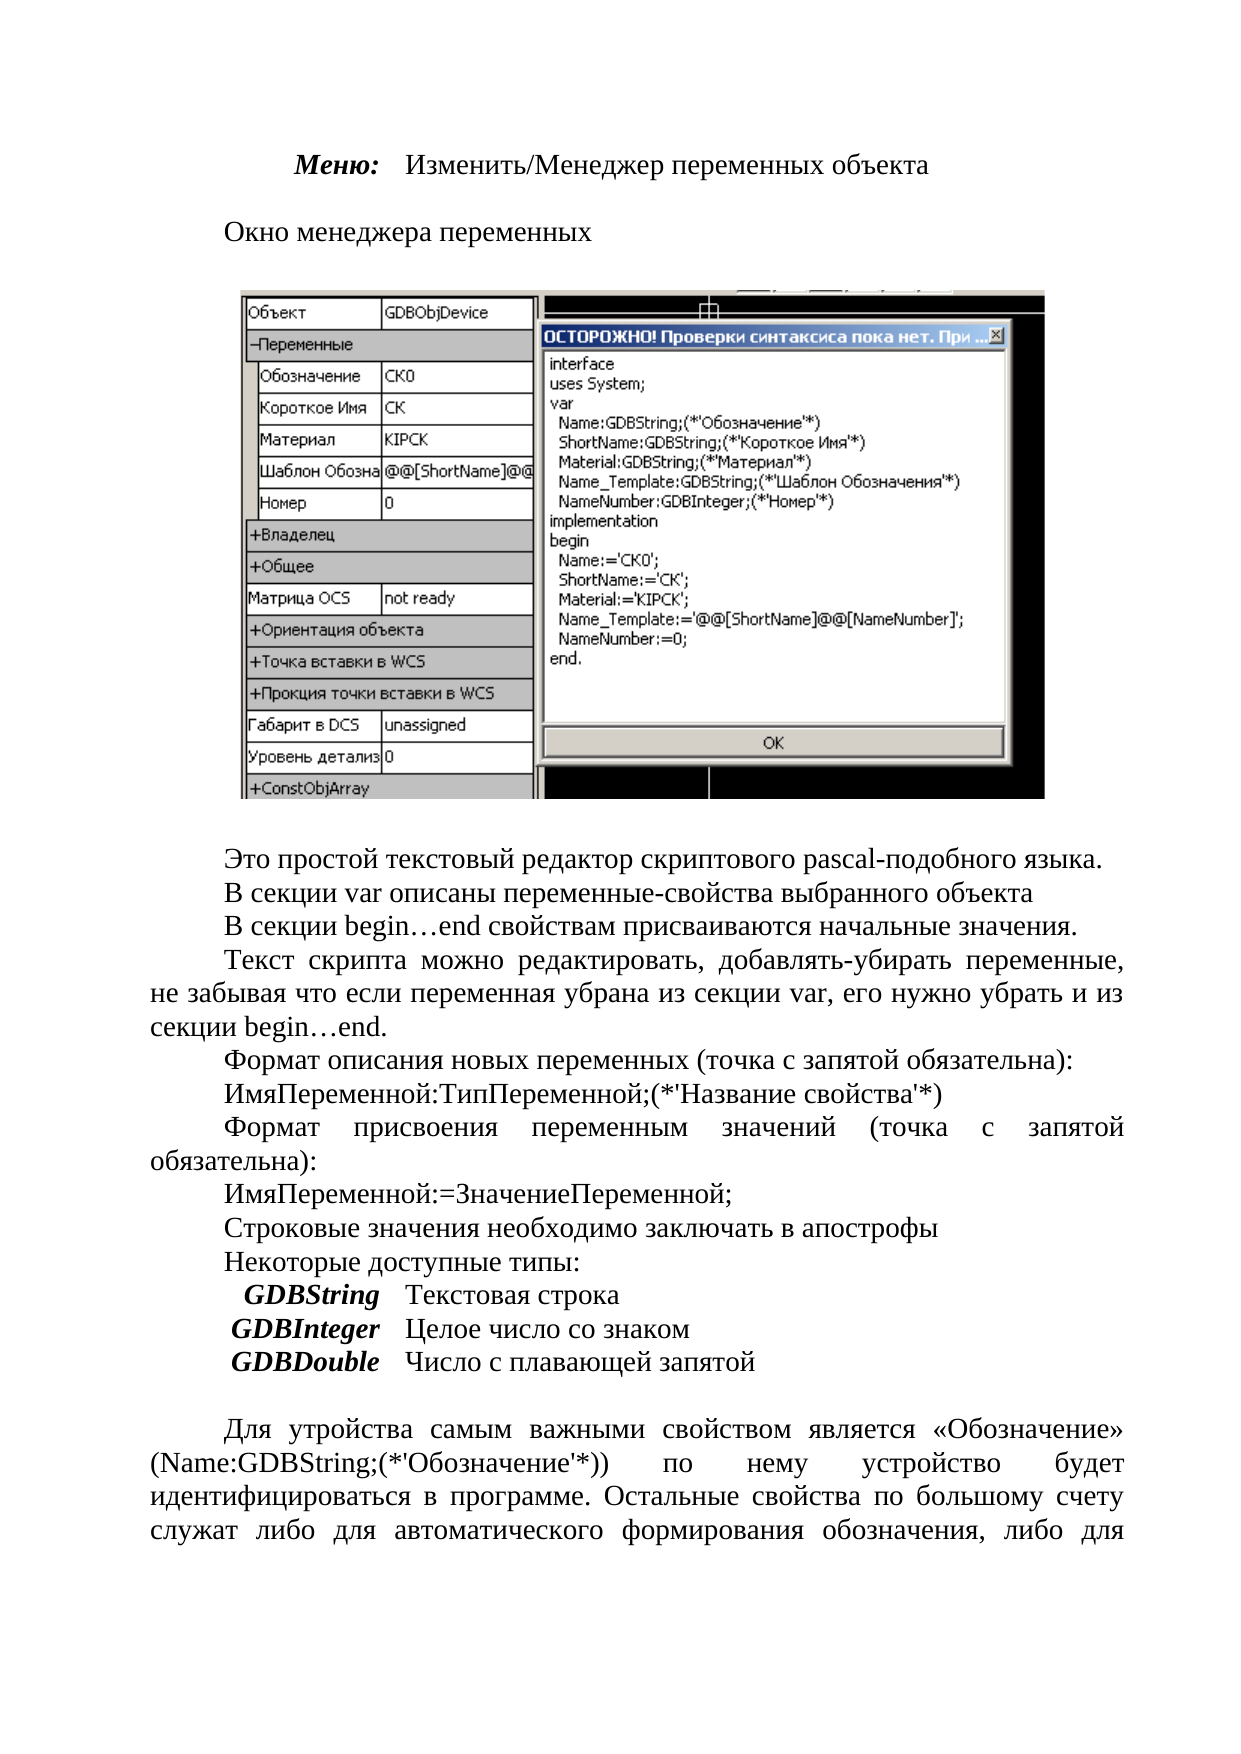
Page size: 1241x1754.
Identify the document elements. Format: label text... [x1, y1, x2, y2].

text Формат присвоения переменным значений (точка с запятой обязательна): [150, 1109, 1125, 1177]
text Некоторые доступные типы: [150, 1244, 1125, 1277]
text Формат описания новых переменных (точка с запятой обязательна): [150, 1042, 1125, 1076]
text Строковые значения необходимо заключать в апострофы [150, 1210, 1125, 1244]
text Это простой текстовый редактор скриптового pascal-подобного языка. [150, 841, 1125, 875]
text ИмяПеременной:ТипПеременной;(*'Название свойства'*) [150, 1076, 1125, 1109]
table_cell GDBInteger [139, 1311, 394, 1344]
text ИмяПеременной:=ЗначениеПеременной; [150, 1177, 1125, 1210]
text Текст скрипта можно редактировать, добавлять-убирать переменные, не забывая что если переменная убрана из секции var, его нужно убрать и из секции begin…end. [150, 942, 1125, 1042]
text В секции begin…end свойствам присваиваются начальные значения. [150, 908, 1125, 942]
table_cell GDBDouble [139, 1344, 394, 1378]
table_header GDBString [139, 1277, 394, 1311]
table_cell Изменить/Менеджер переменных объекта [394, 147, 1039, 180]
text Для утройства самым важными свойством является «Обозначение» (Name:GDBString;(*'Обозначение'*)) по нему устройство будет идентифицироваться в программе. Остальные свойства по большому счету служат либо для автоматического формирования обозначения, либо для [150, 1411, 1125, 1546]
table_cell Меню: [139, 147, 394, 180]
text Окно менеджера переменных [150, 214, 1125, 247]
table_cell Число с плавающей запятой [394, 1344, 1039, 1378]
text В секции var описаны переменные-свойства выбранного объекта [150, 875, 1125, 908]
table_cell Целое число со знаком [394, 1311, 1039, 1344]
table_header Текстовая строка [394, 1277, 1039, 1311]
